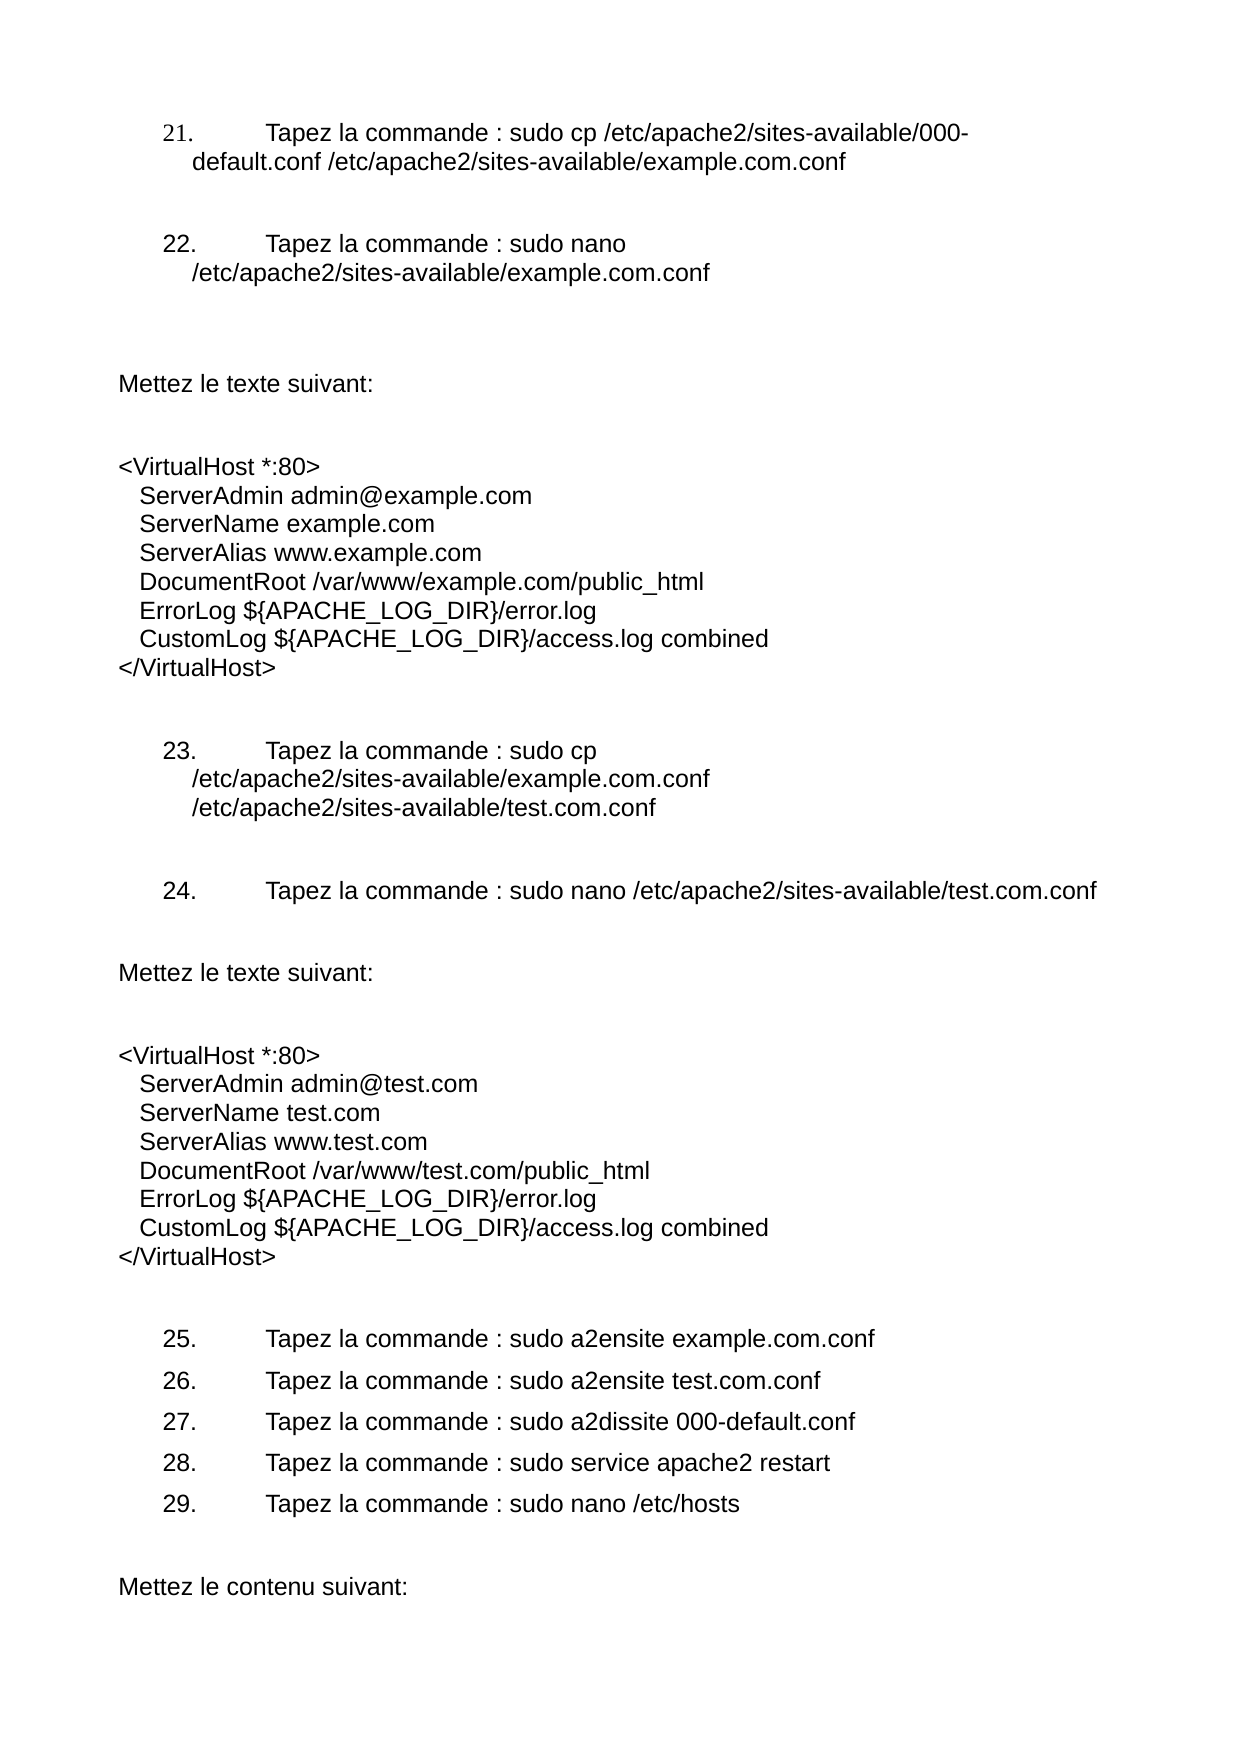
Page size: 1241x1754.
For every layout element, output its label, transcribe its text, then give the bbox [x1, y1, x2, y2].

list Tapez la commande : sudo a2ensite example.com.conf [162, 1324, 1122, 1353]
text Mettez le contenu suivant: [118, 1572, 1122, 1601]
list Tapez la commande : sudo cp /etc/apache2/sites-available/example.com.conf /etc/apache2/sites-available/test.com.conf [162, 736, 1122, 822]
list Tapez la commande : sudo nano /etc/apache2/sites-available/example.com.conf [162, 229, 1122, 287]
text <VirtualHost *:80> ServerAdmin admin@test.com ServerName test.com ServerAlias www.test.com DocumentRoot /var/www/test.com/public_html ErrorLog ${APACHE_LOG_DIR}/error.log CustomLog ${APACHE_LOG_DIR}/access.log combined </VirtualHost> [118, 1041, 1122, 1271]
list Tapez la commande : sudo a2ensite test.com.conf [162, 1366, 1122, 1394]
list Tapez la commande : sudo cp /etc/apache2/sites-available/000-default.conf /etc/apache2/sites-available/example.com.conf [162, 118, 1122, 176]
list Tapez la commande : sudo service apache2 restart [162, 1448, 1122, 1477]
text Mettez le texte suivant: [118, 369, 1122, 398]
list Tapez la commande : sudo nano /etc/apache2/sites-available/test.com.conf [162, 876, 1122, 904]
text Mettez le texte suivant: [118, 958, 1122, 987]
text <VirtualHost *:80> ServerAdmin admin@example.com ServerName example.com ServerAlias www.example.com DocumentRoot /var/www/example.com/public_html ErrorLog ${APACHE_LOG_DIR}/error.log CustomLog ${APACHE_LOG_DIR}/access.log combined </VirtualHost> [118, 452, 1122, 682]
list Tapez la commande : sudo nano /etc/hosts [162, 1489, 1122, 1518]
list Tapez la commande : sudo a2dissite 000-default.conf [162, 1407, 1122, 1436]
